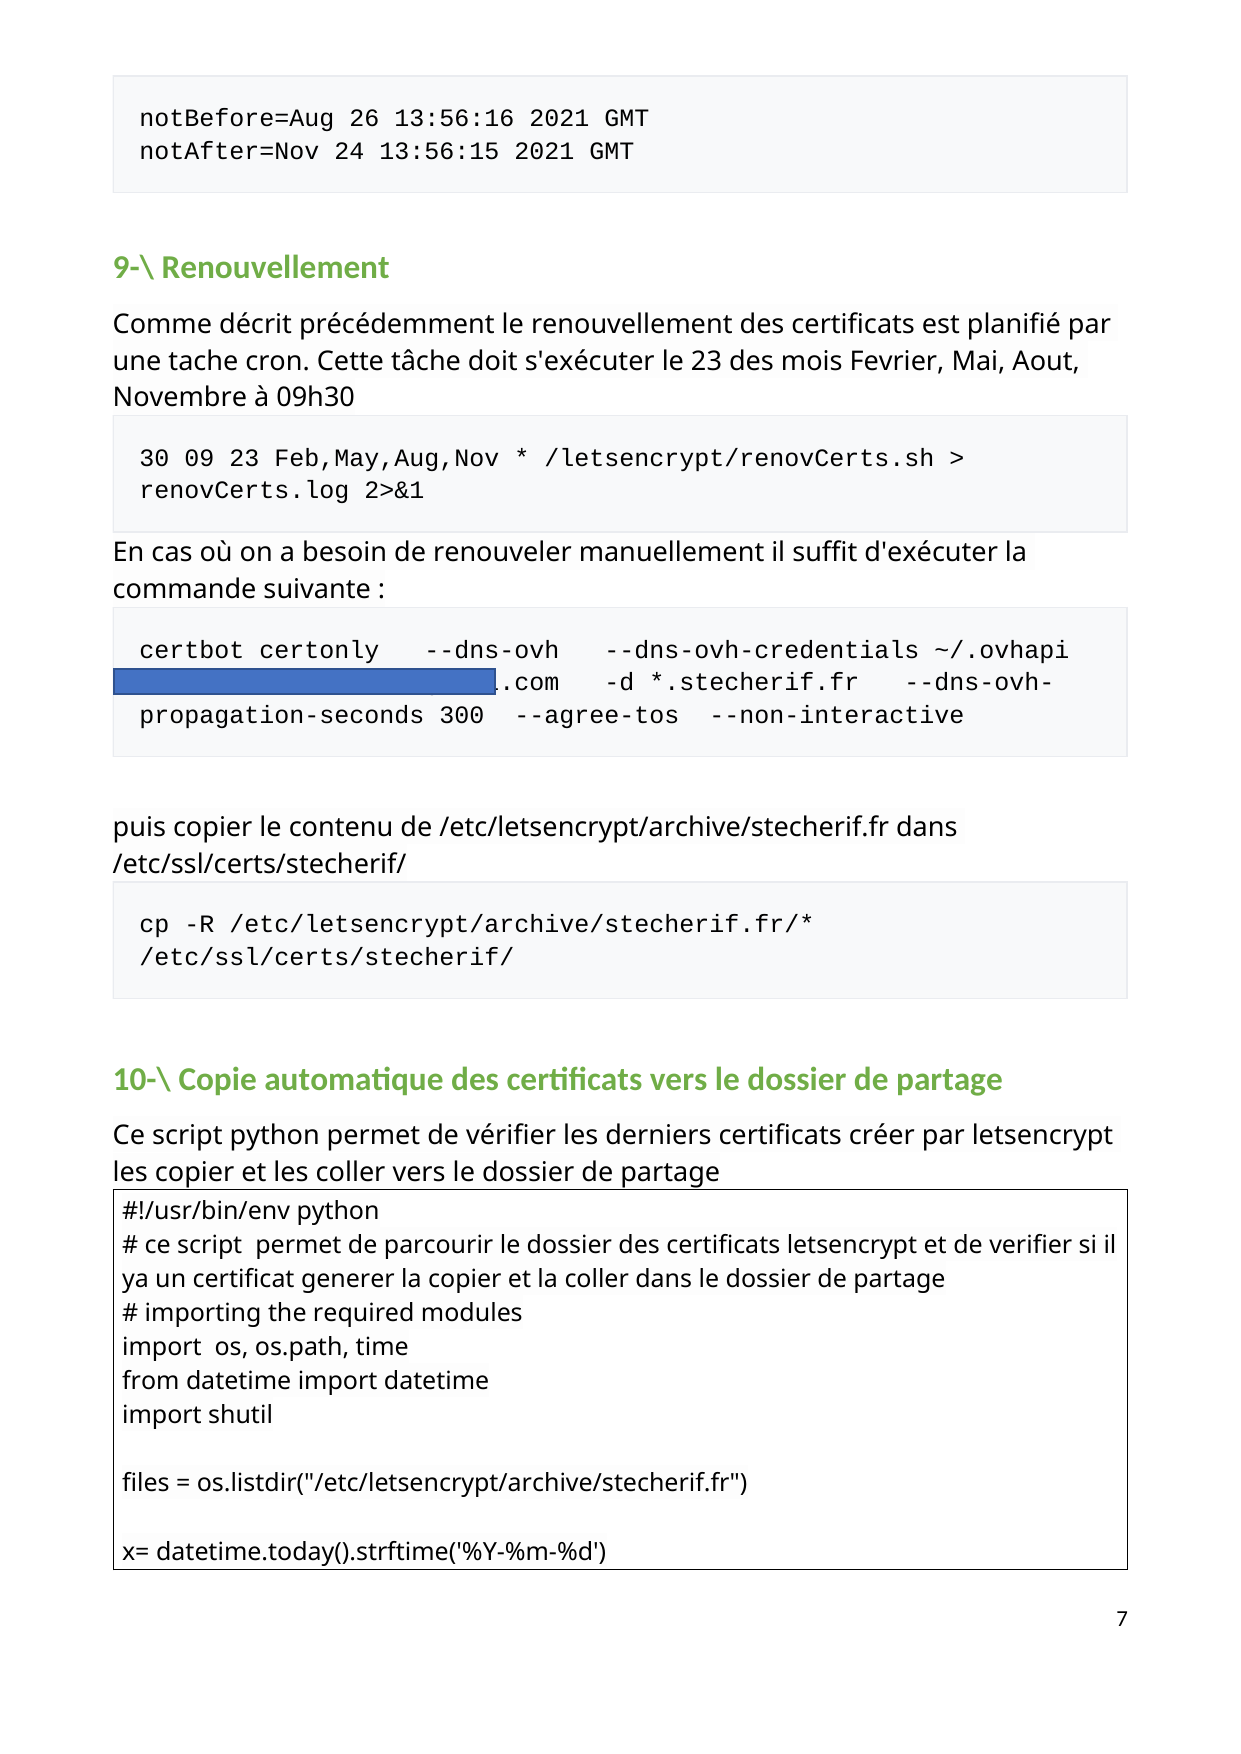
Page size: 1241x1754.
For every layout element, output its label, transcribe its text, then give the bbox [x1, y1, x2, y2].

text # importing the required modules [114, 1292, 1127, 1326]
text # ce script permet de parcourir le dossier des certificats letsencrypt et de verifier si il ya un certificat generer la copier et la coller dans le dossier de partage [114, 1223, 1127, 1292]
text En cas où on a besoin de renouveler manuellement il suffit d'exécuter la commande suivante : [112, 533, 1128, 607]
text Comme décrit précédemment le renouvellement des certificats est planifié par une tache cron. Cette tâche doit s'exécuter le 23 des mois Fevrier, Mai, Aout, Novembre à 09h30 [112, 304, 1128, 415]
text 30 09 23 Feb,May,Aug,Nov * /letsencrypt/renovCerts.sh > renovCerts.log 2>&1 [114, 416, 1126, 531]
text cp -R /etc/letsencrypt/archive/stecherif.fr/* /etc/ssl/certs/stecherif/ [114, 883, 1126, 998]
text puis copier le contenu de /etc/letsencrypt/archive/stecherif.fr dans /etc/ssl/certs/stecherif/ [112, 807, 1128, 881]
text certbot certonly --dns-ovh --dns-ovh-credentials ~/.ovhapi -m ahmedcherif3232@gmail.com -d *.stecherif.fr --dns-ovh-propagation-seconds 300 --agree-tos --non-interactive [114, 608, 1126, 756]
text notBefore=Aug 26 13:56:16 2021 GMT [114, 77, 1126, 107]
text from datetime import datetime [114, 1360, 1127, 1394]
text notAfter=Nov 24 13:56:15 2021 GMT [114, 107, 1126, 192]
text x= datetime.today().strftime('%Y-%m-%d') [114, 1530, 1127, 1569]
text files = os.listdir("/etc/letsencrypt/archive/stecherif.fr") [114, 1462, 1127, 1499]
text import os, os.path, time [114, 1326, 1127, 1360]
text Ce script python permet de vérifier les derniers certificats créer par letsencrypt les copier et les coller vers le dossier de partage [112, 1116, 1128, 1189]
text 10-\ Copie automatique des certificats vers le dossier de partage [112, 1057, 1128, 1098]
text #!/usr/bin/env python [114, 1190, 1127, 1223]
text 9-\ Renouvellement [112, 246, 1128, 287]
text import shutil [114, 1394, 1127, 1431]
